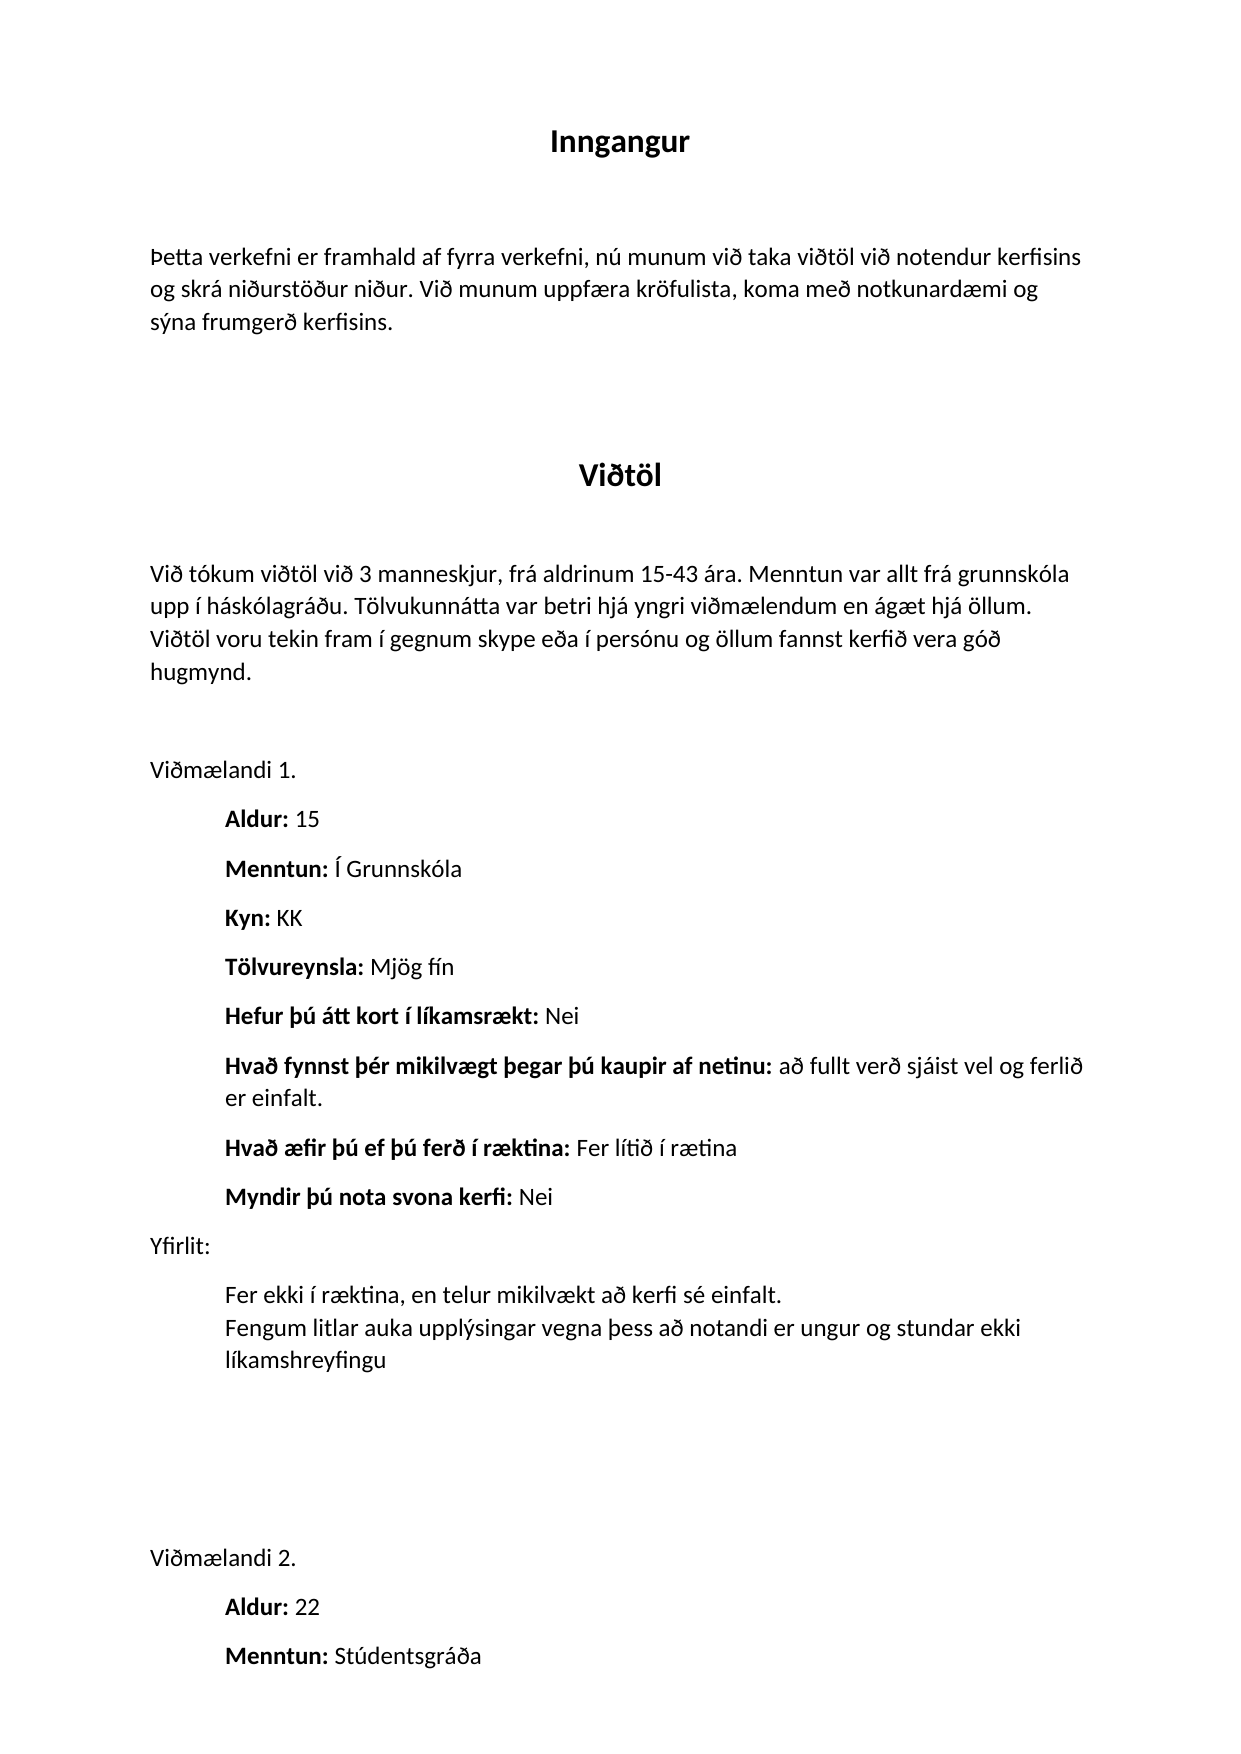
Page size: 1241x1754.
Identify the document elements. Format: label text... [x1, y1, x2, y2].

text Viðmælandi 1. [150, 754, 1090, 785]
text Fer ekki í ræktina, en telur mikilvækt að kerfi sé einfalt. Fengum litlar auka upplýsingar vegna þess að notandi er ungur og stundar ekki líkamshreyfingu [225, 1279, 1090, 1375]
text Kyn: KK [225, 902, 1090, 932]
text Viðtöl [150, 454, 1090, 494]
text Inngangur [150, 120, 1090, 161]
text Tölvureynsla: Mjög fín [225, 951, 1090, 982]
text Menntun: Stúdentsgráða [225, 1640, 1090, 1671]
text Hvað fynnst þér mikilvægt þegar þú kaupir af netinu: að fullt verð sjáist vel og ferlið er einfalt. [225, 1050, 1090, 1113]
text Yfirlit: [150, 1230, 1090, 1261]
text Myndir þú nota svona kerfi: Nei [225, 1181, 1090, 1211]
text Hefur þú átt kort í líkamsrækt: Nei [225, 1001, 1090, 1031]
text Hvað æfir þú ef þú ferð í ræktina: Fer lítið í rætina [225, 1132, 1090, 1162]
text Þetta verkefni er framhald af fyrra verkefni, nú munum við taka viðtöl við notendur kerfisins og skrá niðurstöður niður. Við munum uppfæra kröfulista, koma með notkunardæmi og sýna frumgerð kerfisins. [150, 241, 1090, 336]
text Viðmælandi 2. [150, 1542, 1090, 1572]
text Við tókum viðtöl við 3 manneskjur, frá aldrinum 15-43 ára. Menntun var allt frá grunnskóla upp í háskólagráðu. Tölvukunnátta var betri hjá yngri viðmælendum en ágæt hjá öllum. Viðtöl voru tekin fram í gegnum skype eða í persónu og öllum fannst kerfið vera góð hugmynd. [150, 558, 1090, 686]
text Aldur: 22 [225, 1591, 1090, 1622]
text Aldur: 15 [225, 803, 1090, 834]
text Menntun: Í Grunnskóla [225, 853, 1090, 883]
